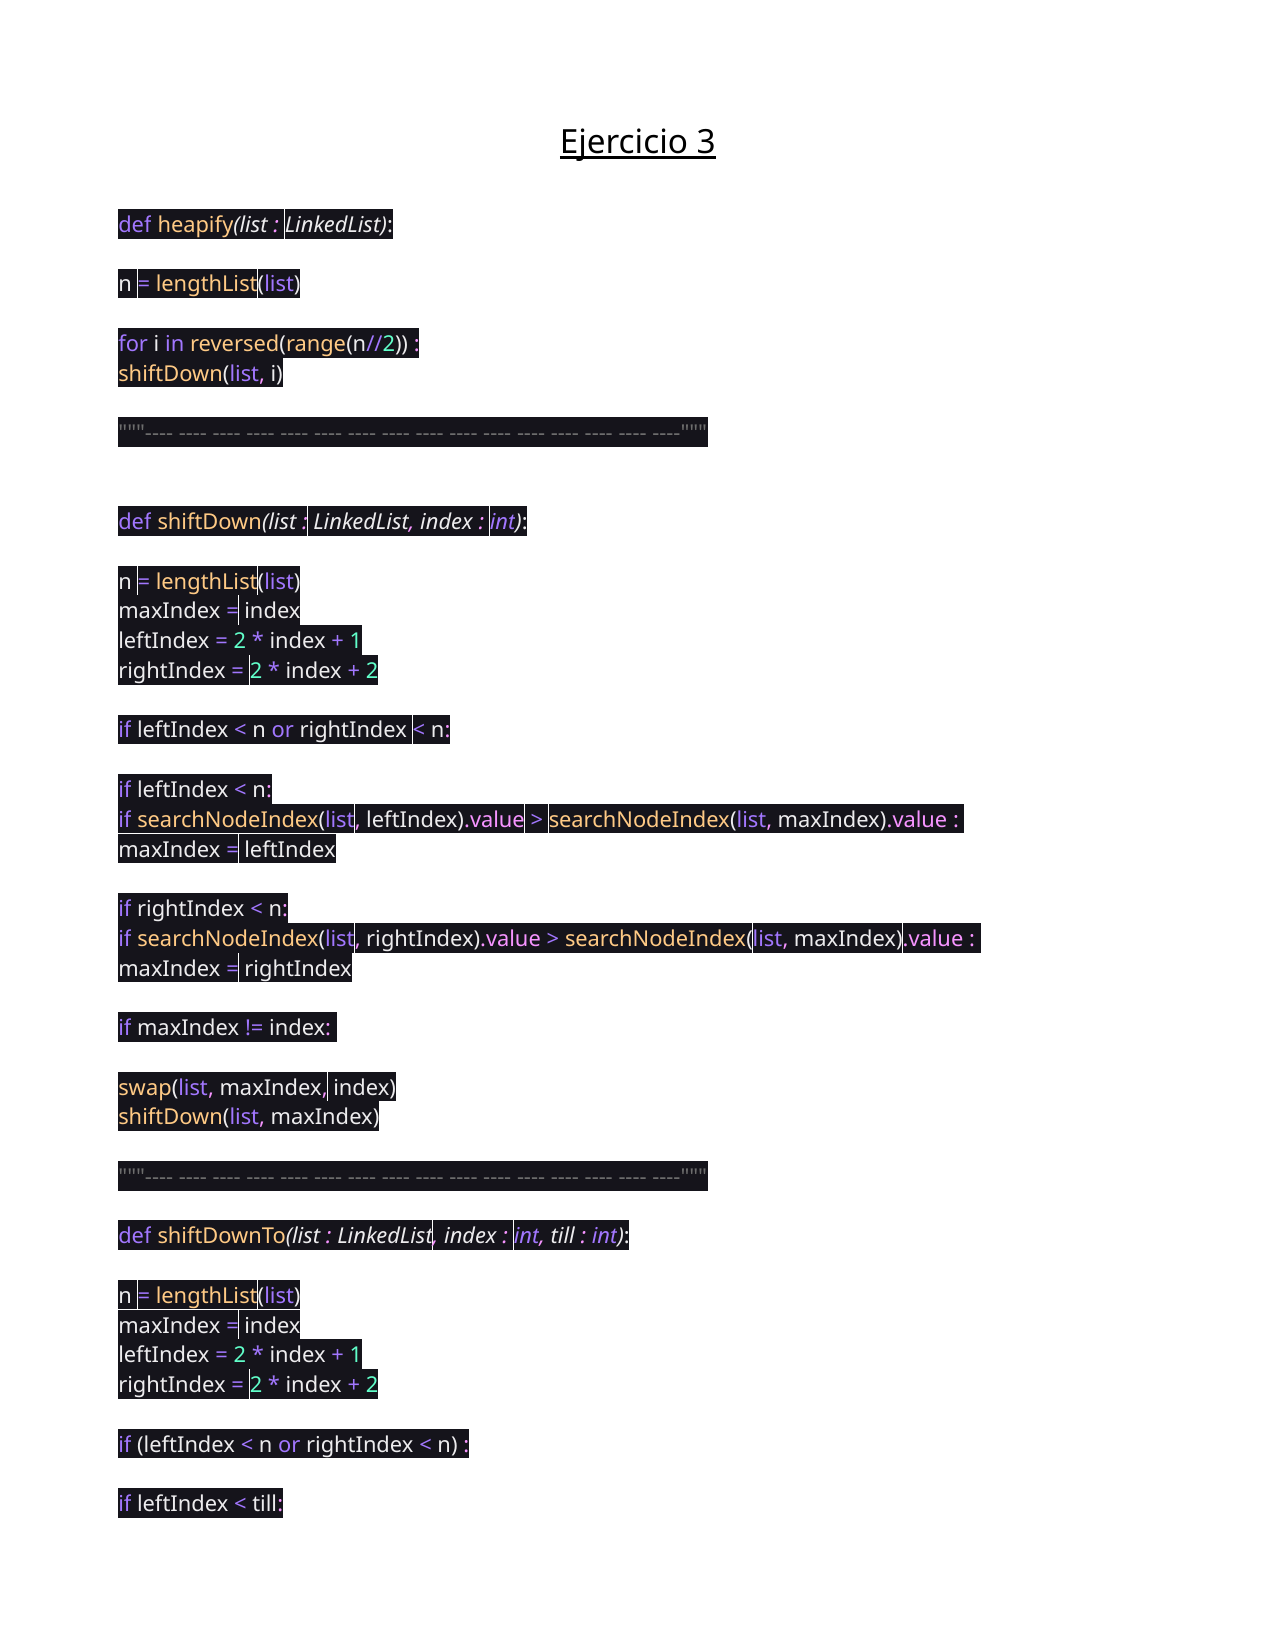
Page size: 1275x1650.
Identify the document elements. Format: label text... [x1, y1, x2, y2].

text leftIndex = 2 * index + 1 [118, 1339, 1157, 1369]
text Ejercicio 3 [118, 118, 1157, 163]
text rightIndex = 2 * index + 2 [118, 1369, 1157, 1399]
text def shiftDown(list : LinkedList, index : int): [118, 506, 1157, 536]
text """---- ---- ---- ---- ---- ---- ---- ---- ---- ---- ---- ---- ---- ---- ---- ----""" [118, 1161, 1157, 1191]
text if searchNodeIndex(list, rightIndex).value > searchNodeIndex(list, maxIndex).value : [118, 923, 1157, 953]
text shiftDown(list, i) [118, 358, 1157, 387]
text maxIndex = index [118, 595, 1157, 625]
text if leftIndex < n: [118, 774, 1157, 804]
text if (leftIndex < n or rightIndex < n) : [118, 1429, 1157, 1458]
text if searchNodeIndex(list, leftIndex).value > searchNodeIndex(list, maxIndex).value : [118, 804, 1157, 833]
text n = lengthList(list) [118, 1280, 1157, 1309]
text n = lengthList(list) [118, 566, 1157, 595]
text maxIndex = rightIndex [118, 953, 1157, 982]
text swap(list, maxIndex, index) [118, 1072, 1157, 1101]
text maxIndex = index [118, 1309, 1157, 1339]
text n = lengthList(list) [118, 268, 1157, 298]
text for i in reversed(range(n//2)) : [118, 328, 1157, 358]
text """---- ---- ---- ---- ---- ---- ---- ---- ---- ---- ---- ---- ---- ---- ---- ----""" [118, 417, 1157, 447]
text if rightIndex < n: [118, 893, 1157, 923]
text if leftIndex < n or rightIndex < n: [118, 714, 1157, 744]
text maxIndex = leftIndex [118, 833, 1157, 863]
text if maxIndex != index: [118, 1012, 1157, 1042]
text leftIndex = 2 * index + 1 [118, 625, 1157, 655]
text def shiftDownTo(list : LinkedList, index : int, till : int): [118, 1220, 1157, 1250]
text shiftDown(list, maxIndex) [118, 1101, 1157, 1131]
text def heapify(list : LinkedList): [118, 209, 1157, 239]
text if leftIndex < till: [118, 1488, 1157, 1518]
text rightIndex = 2 * index + 2 [118, 655, 1157, 685]
